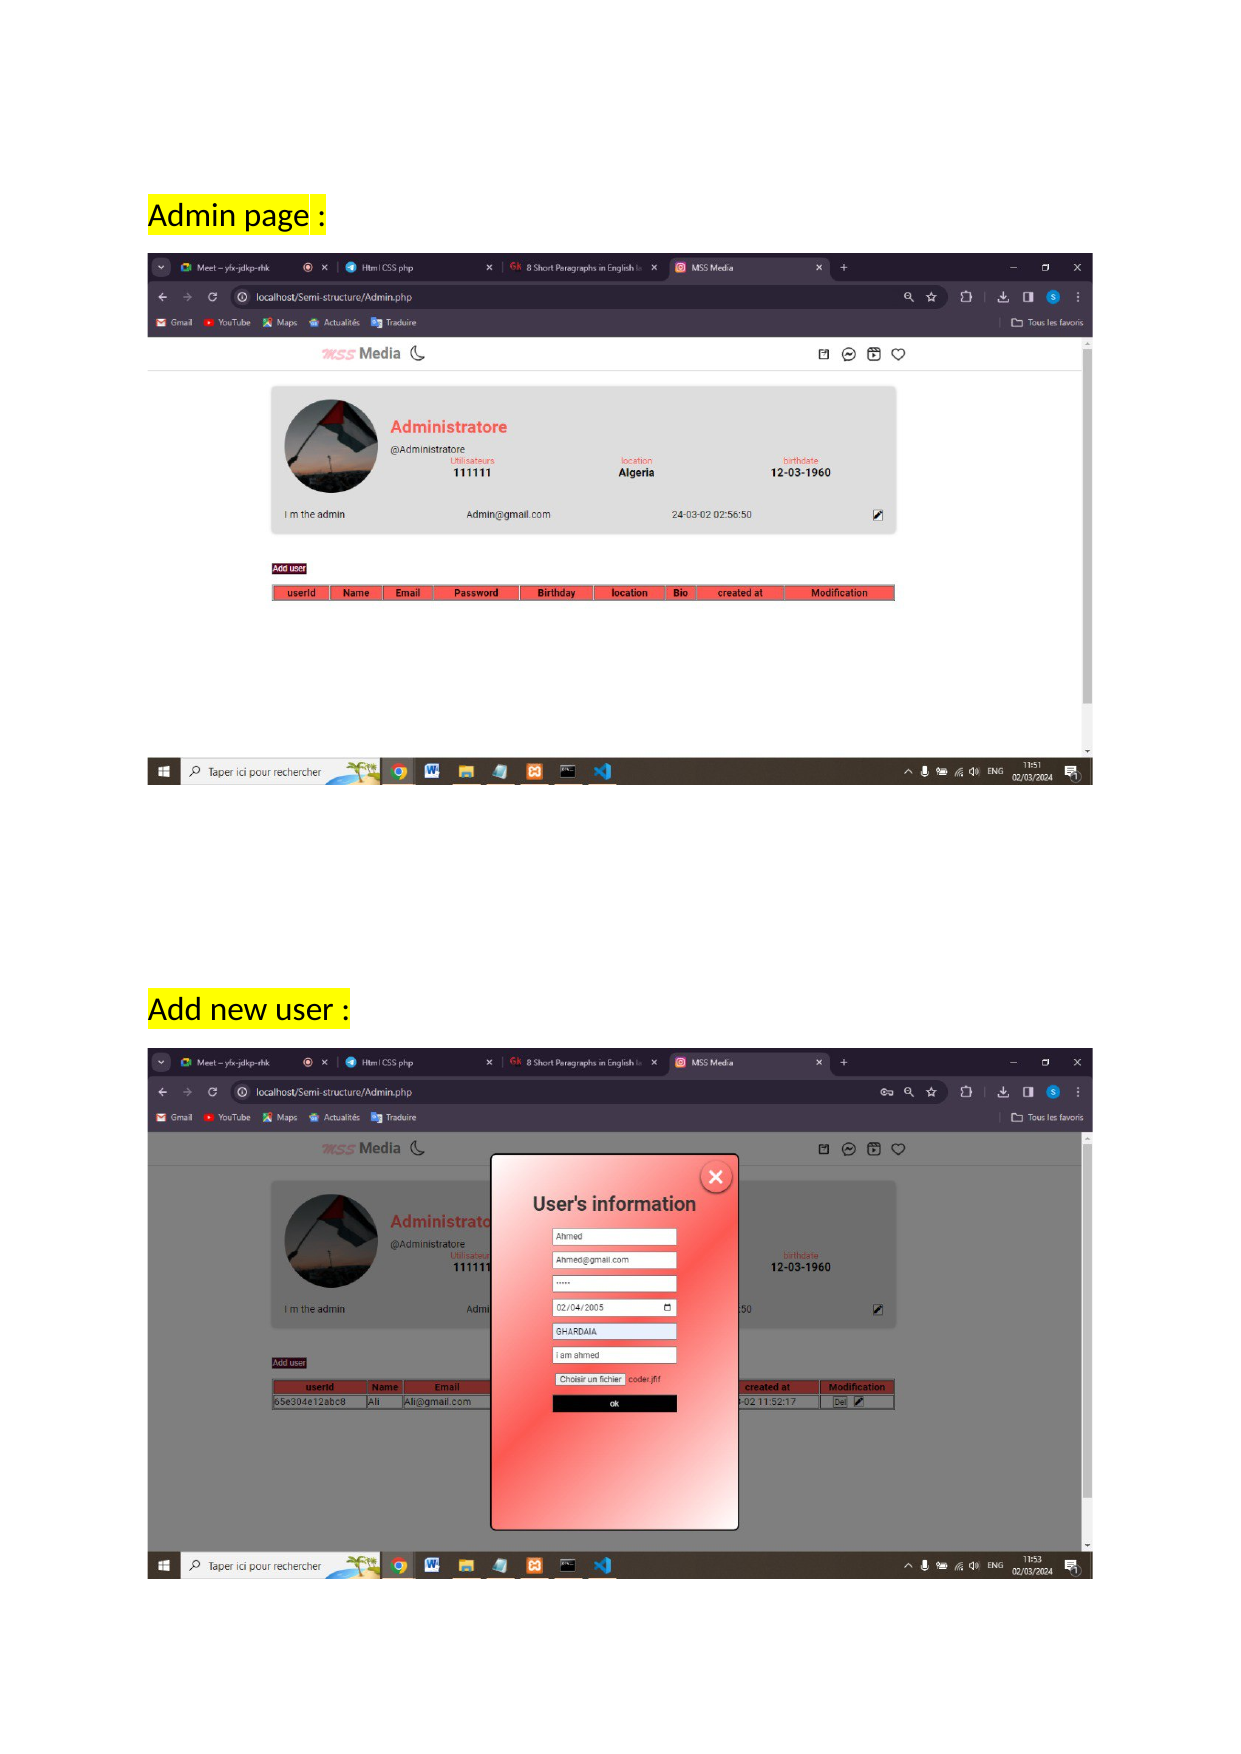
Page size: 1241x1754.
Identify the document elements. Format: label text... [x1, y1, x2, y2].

text Add new user : [148, 988, 1093, 1029]
text Admin page : [148, 194, 1093, 235]
